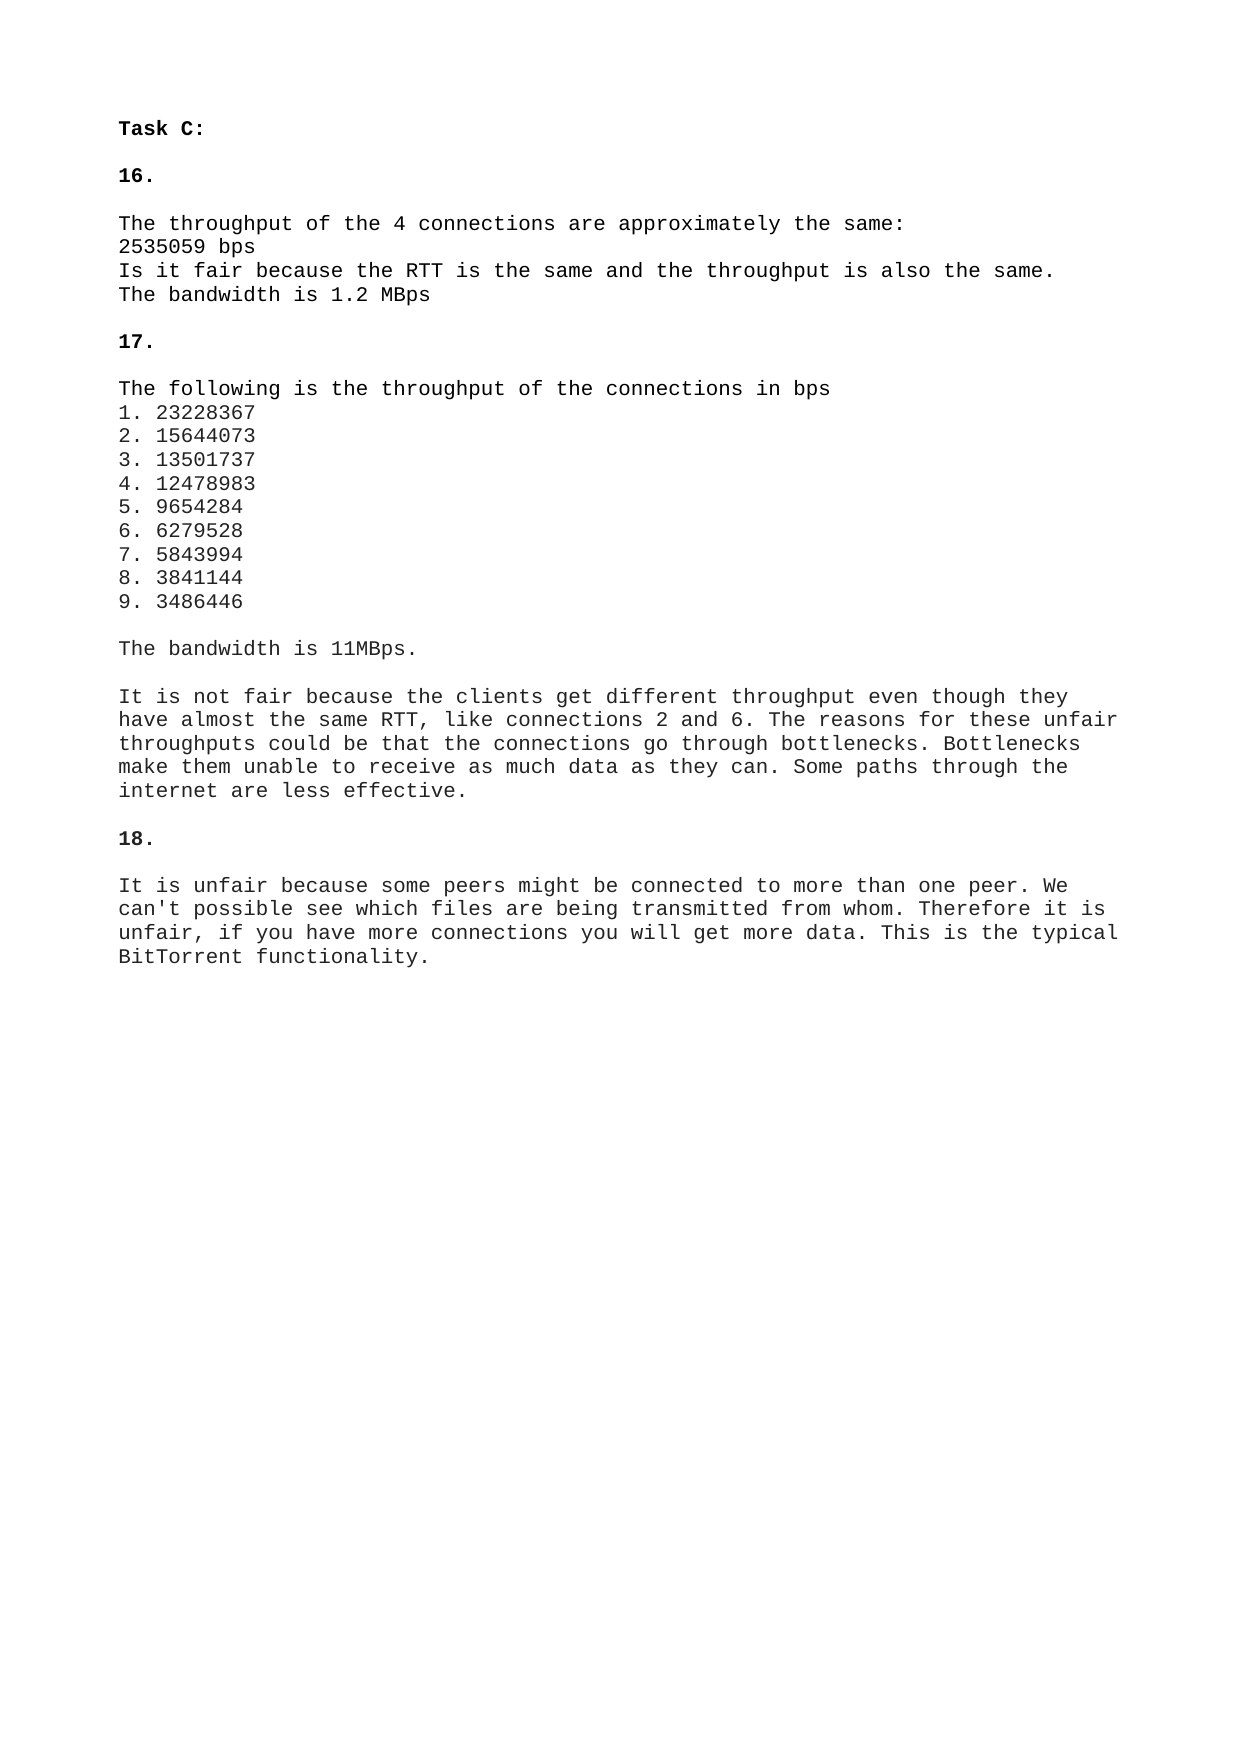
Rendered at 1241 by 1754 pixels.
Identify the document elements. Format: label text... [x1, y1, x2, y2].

text 8. 3841144 [118, 567, 1122, 591]
text 18. [118, 827, 1122, 851]
text 2535059 bps [118, 236, 1122, 260]
text It is unfair because some peers might be connected to more than one peer. We can't possible see which files are being transmitted from whom. Therefore it is unfair, if you have more connections you will get more data. This is the typical BitTorrent functionality. [118, 875, 1122, 969]
text 7. 5843994 [118, 544, 1122, 567]
text 9. 3486446 [118, 591, 1122, 615]
text 6. 6279528 [118, 520, 1122, 544]
text The following is the throughput of the connections in bps [118, 378, 1122, 402]
text 3. 13501737 [118, 449, 1122, 473]
text The throughput of the 4 connections are approximately the same: [118, 213, 1122, 236]
text Task C: [118, 118, 1122, 142]
text It is not fair because the clients get different throughput even though they have almost the same RTT, like connections 2 and 6. The reasons for these unfair throughputs could be that the connections go through bottlenecks. Bottlenecks make them unable to receive as much data as they can. Some paths through the internet are less effective. [118, 686, 1122, 804]
text 2. 15644073 [118, 426, 1122, 449]
text The bandwidth is 11MBps. [118, 638, 1122, 662]
text The bandwidth is 1.2 MBps [118, 284, 1122, 307]
text 4. 12478983 [118, 473, 1122, 496]
text 17. [118, 331, 1122, 354]
text 5. 9654284 [118, 496, 1122, 520]
text 1. 23228367 [118, 402, 1122, 426]
text Is it fair because the RTT is the same and the throughput is also the same. [118, 260, 1122, 284]
text 16. [118, 165, 1122, 189]
